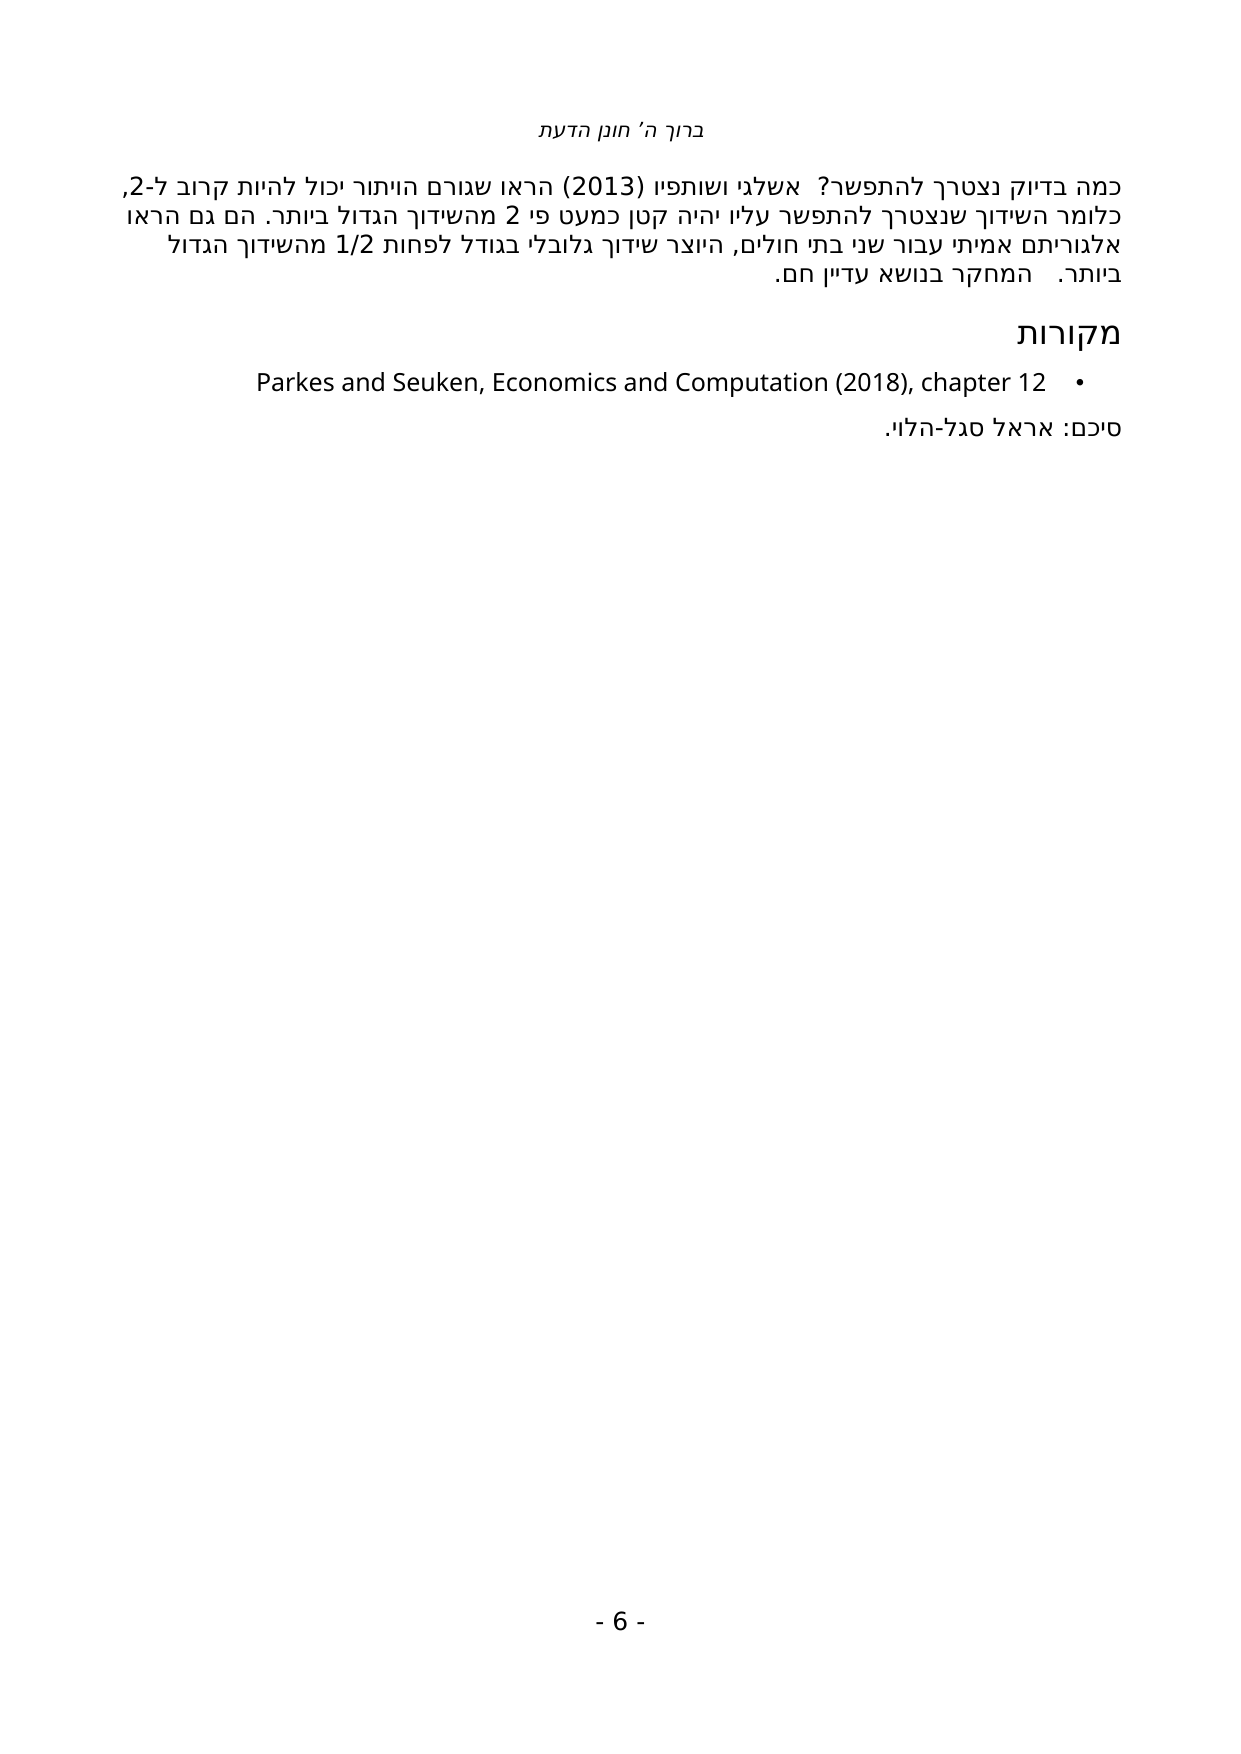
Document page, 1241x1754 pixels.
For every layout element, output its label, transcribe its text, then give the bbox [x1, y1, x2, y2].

list Parkes and Seuken, Economics and Computation (2018), chapter 12 [118, 365, 1084, 399]
text כמה בדיוק נצטרך להתפשר? אשלגי ושותפיו (2013) הראו שגורם הויתור יכול להיות קרוב ל-2, כלומר השידוך שנצטרך להתפשר עליו יהיה קטן כמעט פי 2 מהשידוך הגדול ביותר. הם גם הראו אלגוריתם אמיתי עבור שני בתי חולים, היוצר שידוך גלובלי בגודל לפחות 1/2 מהשידוך הגדול ביותר. המחקר בנושא עדיין חם. [118, 172, 1122, 288]
subtitle מקורות [118, 313, 1122, 352]
text סיכם: אראל סגל-הלוי. [118, 413, 1122, 443]
